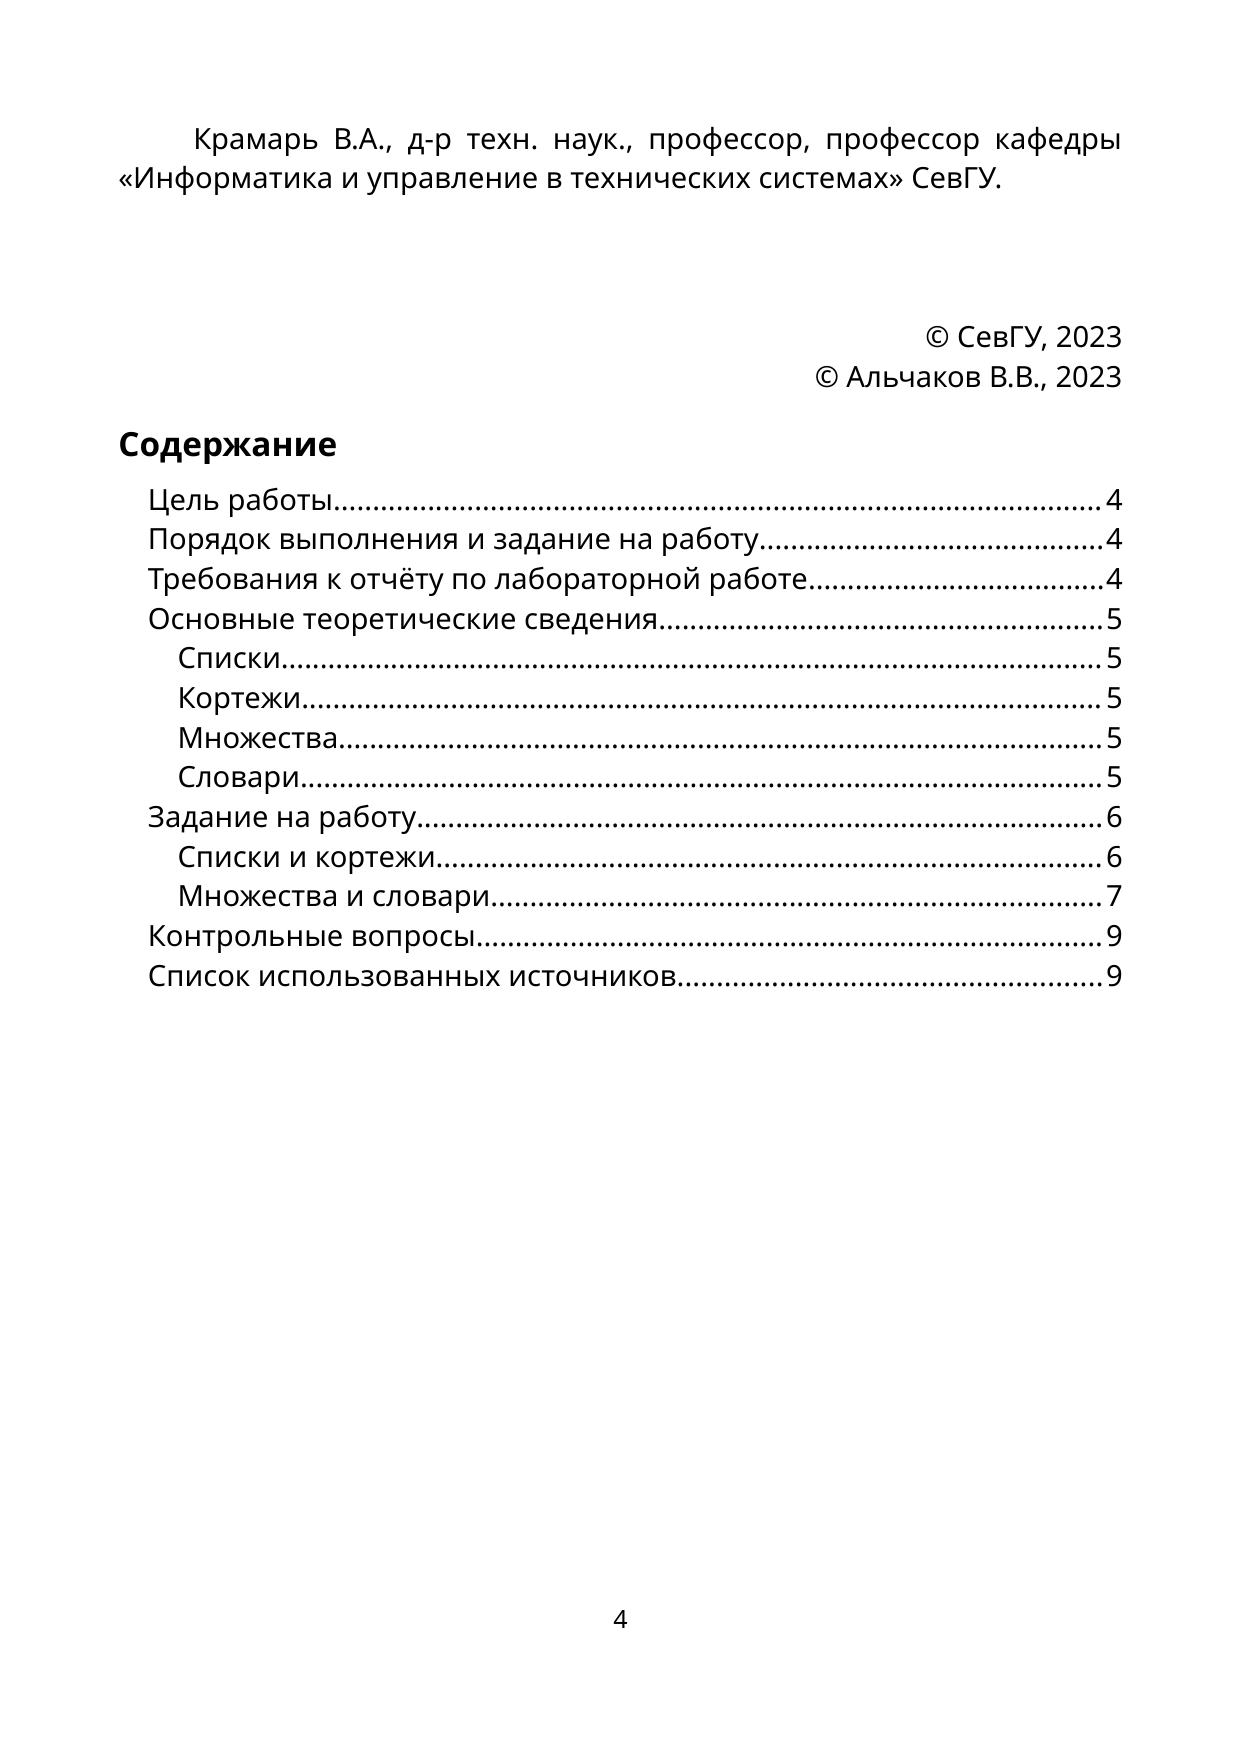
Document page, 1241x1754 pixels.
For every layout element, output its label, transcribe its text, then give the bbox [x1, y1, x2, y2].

text Контрольные вопросы 9 [148, 915, 1122, 955]
subtitle Содержание [118, 421, 1122, 466]
text Требования к отчёту по лабораторной работе 4 [148, 558, 1122, 598]
text Словари 5 [177, 757, 1122, 796]
text Порядок выполнения и задание на работу 4 [148, 518, 1122, 558]
text Цель работы 4 [148, 479, 1122, 518]
text Список использованных источников 9 [148, 955, 1122, 995]
text Множества и словари 7 [177, 876, 1122, 915]
text Крамарь В.А., д-р техн. наук., профессор, профессор кафедры «Информатика и управление в технических системах» СевГУ. [118, 118, 1122, 197]
text Задание на работу 6 [148, 796, 1122, 836]
text © СевГУ, 2023 [118, 317, 1122, 356]
text Множества 5 [177, 717, 1122, 757]
text Списки и кортежи 6 [177, 836, 1122, 876]
text Основные теоретические сведения 5 [148, 598, 1122, 638]
text Кортежи 5 [177, 677, 1122, 717]
text © Альчаков В.В., 2023 [118, 356, 1122, 396]
text Списки 5 [177, 638, 1122, 677]
